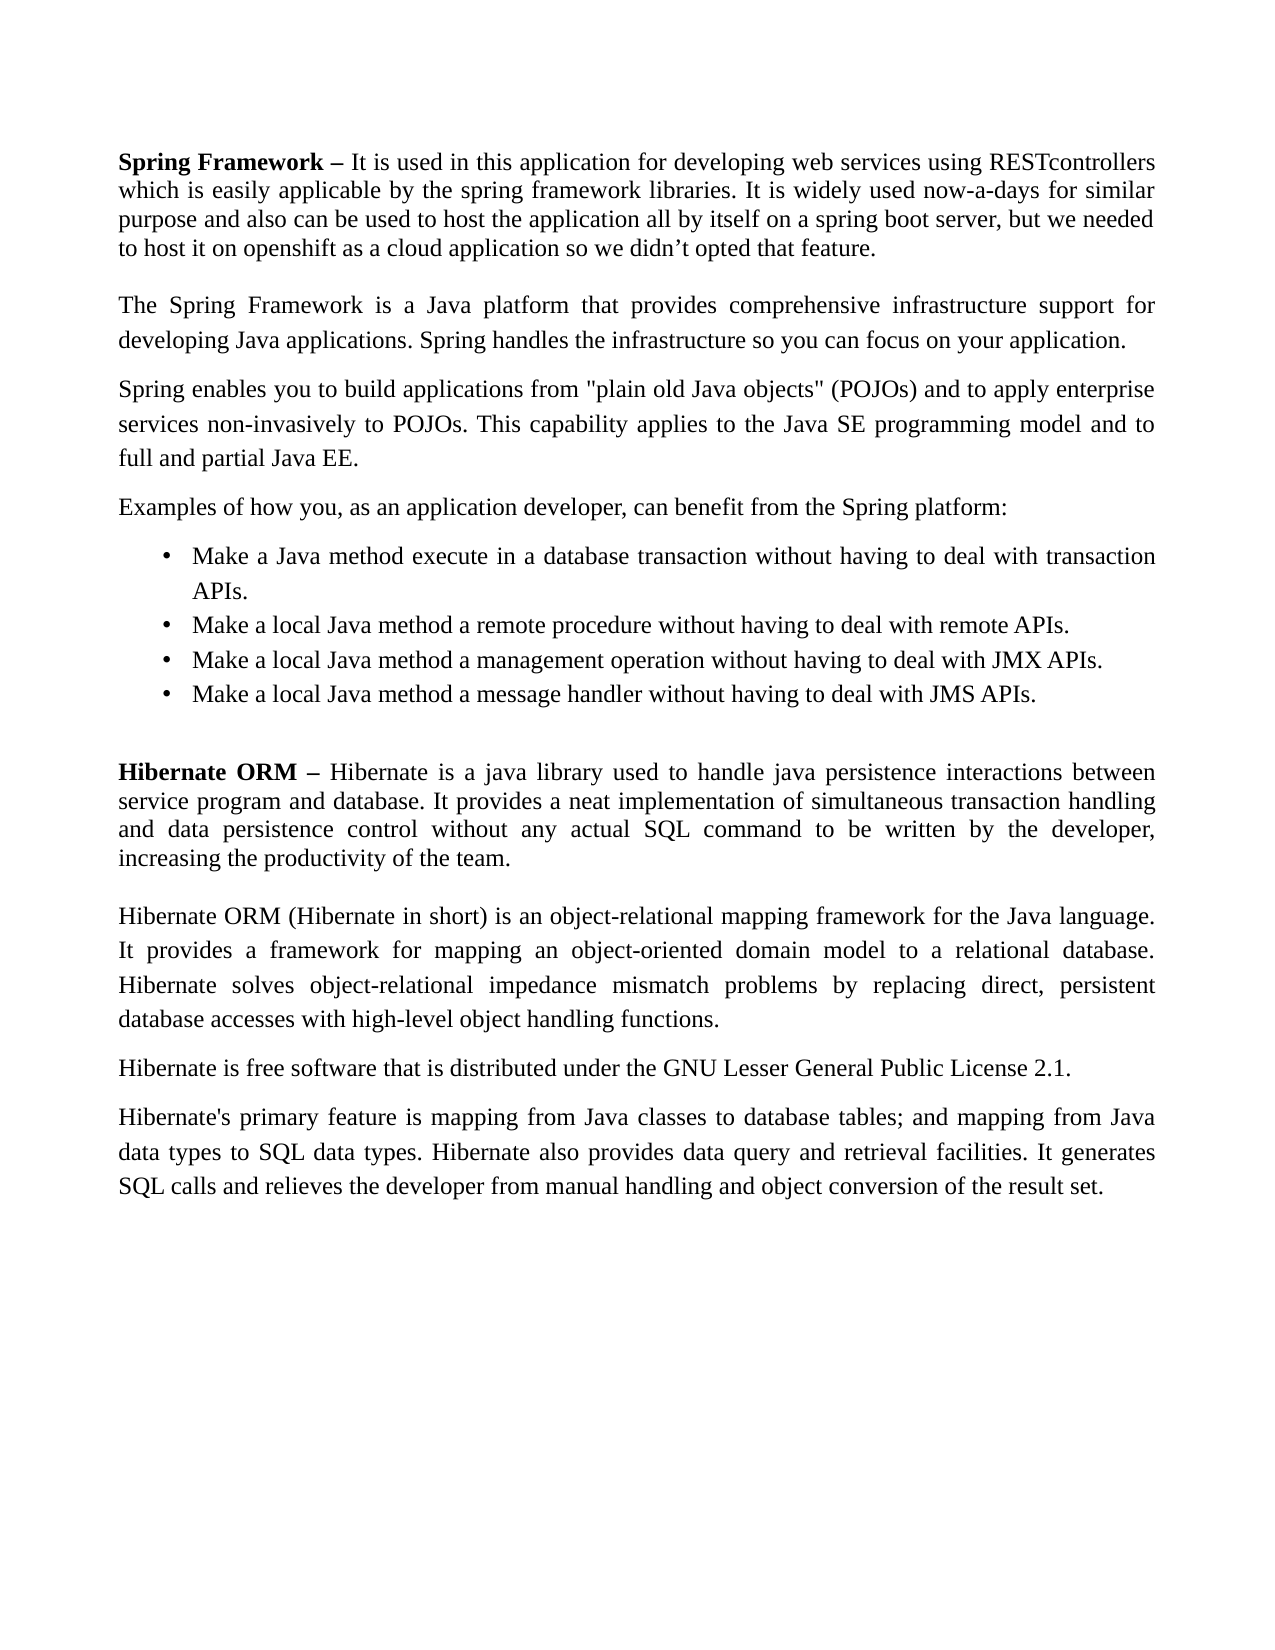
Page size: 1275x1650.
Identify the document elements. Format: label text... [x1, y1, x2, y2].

text Examples of how you, as an application developer, can benefit from the Spring platform: [118, 492, 1157, 521]
text Hibernate is free software that is distributed under the GNU Lesser General Public License 2.1. [118, 1053, 1157, 1082]
text Spring enables you to build applications from "plain old Java objects" (POJOs) and to apply enterprise services non-invasively to POJOs. This capability applies to the Java SE programming model and to full and partial Java EE. [118, 374, 1157, 472]
text Hibernate ORM – Hibernate is a java library used to handle java persistence interactions between service program and database. It provides a neat implementation of simultaneous transaction handling and data persistence control without any actual SQL command to be written by the developer, increasing the productivity of the team. [118, 757, 1157, 872]
text Hibernate's primary feature is mapping from Java classes to database tables; and mapping from Java data types to SQL data types. Hibernate also provides data query and retrieval facilities. It generates SQL calls and relieves the developer from manual handling and object conversion of the result set. [118, 1102, 1157, 1200]
list Make a local Java method a remote procedure without having to deal with remote APIs. [162, 610, 1157, 639]
text Hibernate ORM (Hibernate in short) is an object-relational mapping framework for the Java language. It provides a framework for mapping an object-oriented domain model to a relational database. Hibernate solves object-relational impedance mismatch problems by replacing direct, persistent database accesses with high-level object handling functions. [118, 901, 1157, 1033]
text Spring Framework – It is used in this application for developing web services using RESTcontrollers which is easily applicable by the spring framework libraries. It is widely used now-a-days for similar purpose and also can be used to host the application all by itself on a spring boot server, but we needed to host it on openshift as a cloud application so we didn’t opted that feature. [118, 147, 1157, 262]
list Make a local Java method a message handler without having to deal with JMS APIs. [162, 679, 1157, 708]
list Make a Java method execute in a database transaction without having to deal with transaction APIs. [162, 541, 1157, 604]
list Make a local Java method a management operation without having to deal with JMX APIs. [162, 645, 1157, 673]
text The Spring Framework is a Java platform that provides comprehensive infrastructure support for developing Java applications. Spring handles the infrastructure so you can focus on your application. [118, 291, 1157, 354]
